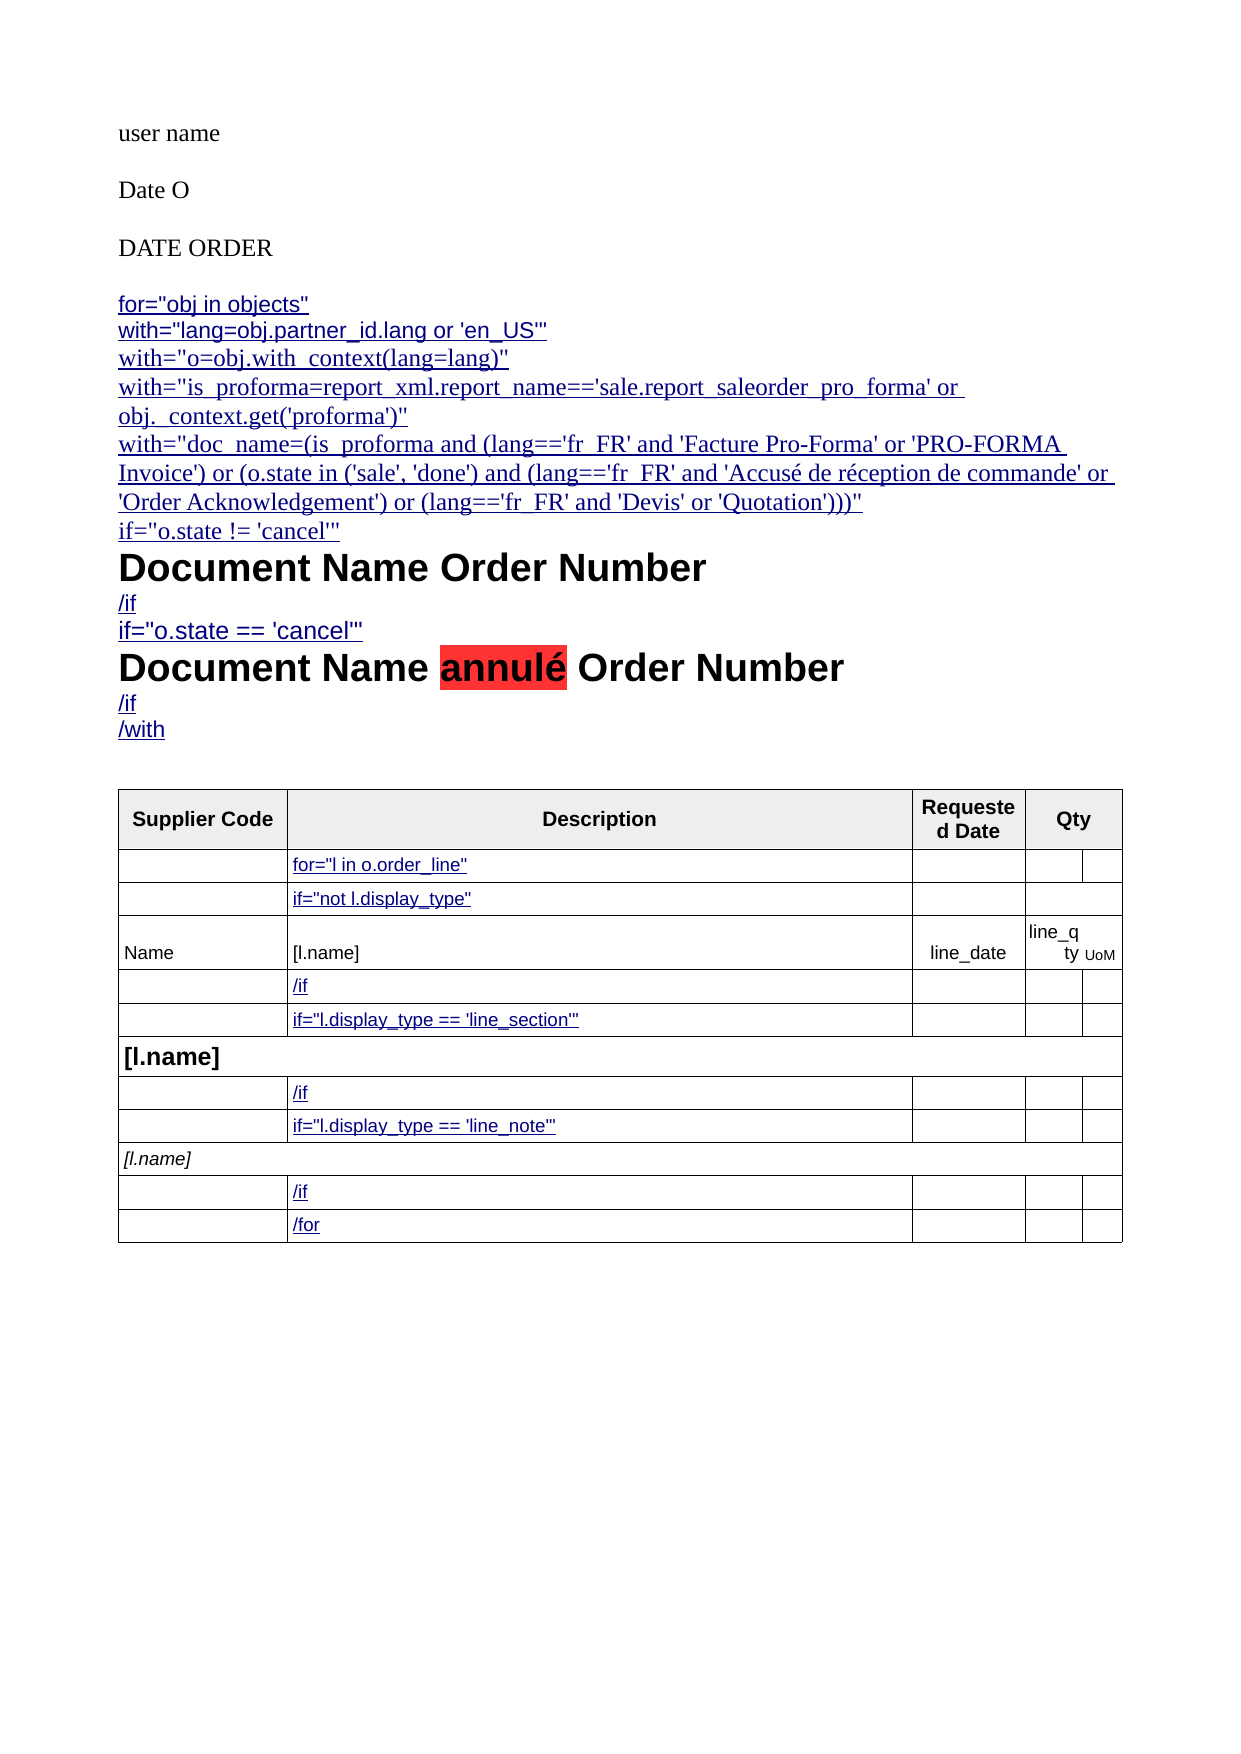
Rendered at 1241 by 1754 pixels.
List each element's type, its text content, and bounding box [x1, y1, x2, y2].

text DATE ORDER [118, 233, 1122, 262]
text /if [118, 590, 1122, 616]
table_cell [1083, 850, 1122, 882]
table_cell /if [288, 970, 912, 1002]
table_cell [1082, 883, 1122, 915]
table_cell [1083, 1176, 1122, 1208]
table_cell [1026, 1077, 1082, 1109]
subtitle Document Name annulé Order Number [118, 645, 1122, 690]
table_cell [913, 1004, 1025, 1036]
table_cell [913, 1110, 1025, 1142]
table_cell [1083, 1110, 1122, 1142]
table_cell Name [119, 916, 287, 969]
table_header Supplier Code [119, 790, 287, 848]
text with="lang=obj.partner_id.lang or 'en_US'" [118, 317, 1122, 343]
table_cell [1026, 1210, 1082, 1242]
table_cell [119, 1210, 287, 1242]
table_cell /for [288, 1210, 912, 1242]
table_cell for="l in o.order_line" [288, 850, 912, 882]
table_cell [119, 1110, 287, 1142]
table_cell [119, 850, 287, 882]
text user name [118, 118, 1122, 147]
table_cell [119, 883, 287, 915]
table_cell [1026, 1176, 1082, 1208]
table_cell [119, 1077, 287, 1109]
text with="is_proforma=report_xml.report_name=='sale.report_saleorder_pro_forma' or obj._context.get('proforma')" [118, 372, 1122, 429]
text with="doc_name=(is_proforma and (lang=='fr_FR' and 'Facture Pro-Forma' or 'PRO-FORMA Invoice') or (o.state in ('sale', 'done') and (lang=='fr_FR' and 'Accusé de réception de commande' or 'Order Acknowledgement') or (lang=='fr_FR' and 'Devis' or 'Quotation')))" [118, 429, 1122, 516]
table_cell if="not l.display_type" [288, 883, 912, 915]
table_cell [l.name] [119, 1037, 1122, 1076]
table_cell [1026, 850, 1082, 882]
table_cell [1026, 1004, 1082, 1036]
text with="o=obj.with_context(lang=lang)" [118, 343, 1122, 372]
table_cell [913, 970, 1025, 1002]
table_header Description [288, 790, 912, 848]
table_cell if="l.display_type == 'line_note'" [288, 1110, 912, 1142]
table_cell UoM [1082, 916, 1122, 969]
table_header Qty [1026, 790, 1122, 848]
table_cell [913, 850, 1025, 882]
table_cell [913, 1176, 1025, 1208]
table_cell [1026, 970, 1082, 1002]
table_cell line_qty [1026, 916, 1082, 969]
text Date O [118, 176, 1122, 204]
table_cell [1083, 970, 1122, 1002]
table_cell [913, 1077, 1025, 1109]
text if="o.state != 'cancel'" [118, 516, 1122, 544]
table_cell [1083, 1210, 1122, 1242]
table_header Requested Date [913, 790, 1025, 848]
table_cell /if [288, 1176, 912, 1208]
table_cell [119, 1176, 287, 1208]
table_cell [1083, 1077, 1122, 1109]
text for="obj in objects" [118, 291, 1122, 317]
subtitle Document Name Order Number [118, 544, 1122, 590]
text /with [118, 716, 1122, 743]
table_cell [l.name] [119, 1143, 1122, 1175]
table_cell if="l.display_type == 'line_section'" [288, 1004, 912, 1036]
table_cell [913, 1210, 1025, 1242]
table_cell [l.name] [288, 916, 912, 969]
text if="o.state == 'cancel'" [118, 616, 1122, 645]
table_cell [1026, 1110, 1082, 1142]
text /if [118, 690, 1122, 716]
table_cell line_date [913, 916, 1025, 969]
table_cell /if [288, 1077, 912, 1109]
table_cell [119, 1004, 287, 1036]
table_cell [119, 970, 287, 1002]
table_cell [1026, 883, 1082, 915]
table_cell [913, 883, 1025, 915]
table_cell [1083, 1004, 1122, 1036]
